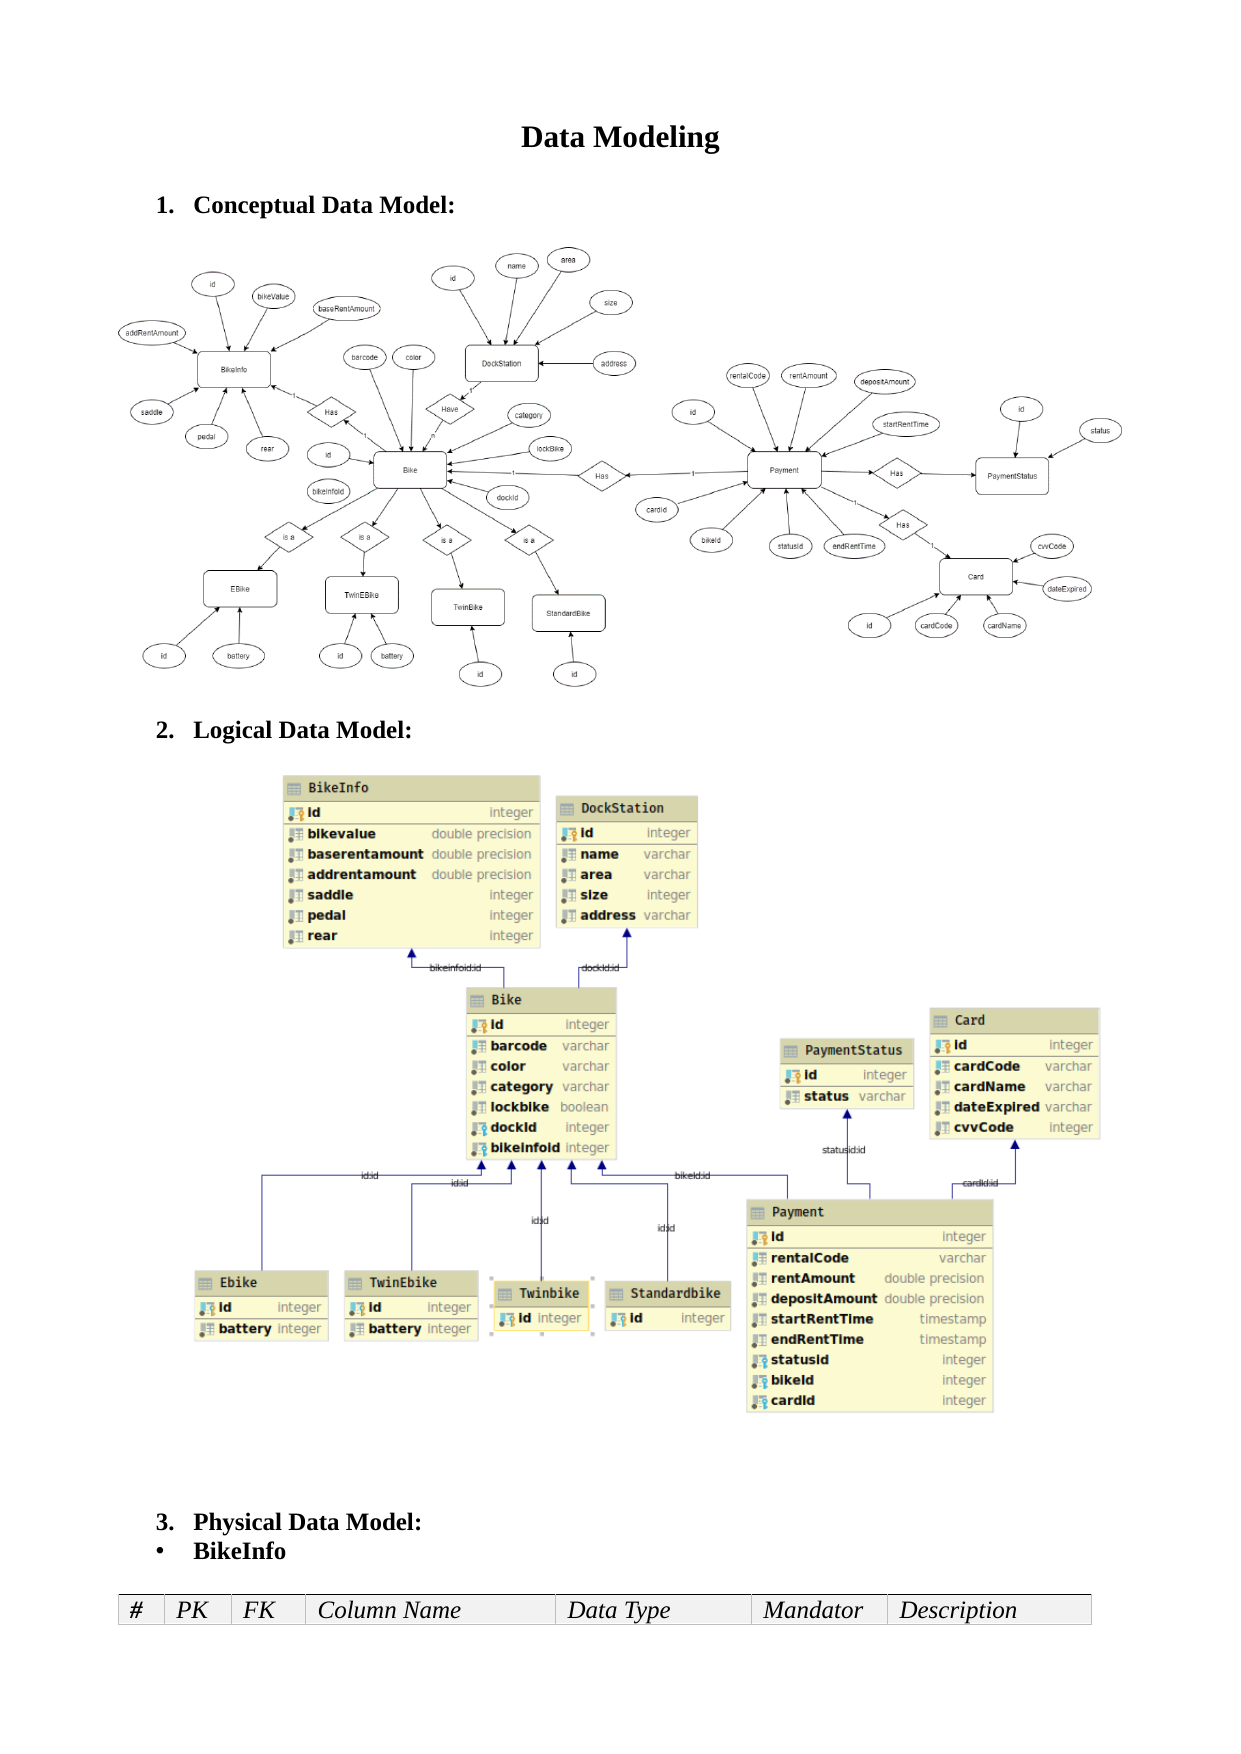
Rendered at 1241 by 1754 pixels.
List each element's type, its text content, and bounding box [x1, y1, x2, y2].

list Logical Data Model: [156, 715, 1122, 744]
table_header FK [232, 1595, 305, 1623]
text Data Modeling [118, 118, 1122, 154]
table_header Mandator [752, 1595, 887, 1623]
table_header Description [888, 1595, 1091, 1623]
list Conceptual Data Model: [156, 190, 1122, 219]
table_header Column Name [306, 1595, 555, 1623]
list Physical Data Model: [156, 1507, 1122, 1536]
table_header # [119, 1595, 164, 1623]
list BikeInfo [156, 1536, 1122, 1565]
table_header PK [165, 1595, 231, 1623]
table_header Data Type [556, 1595, 751, 1623]
